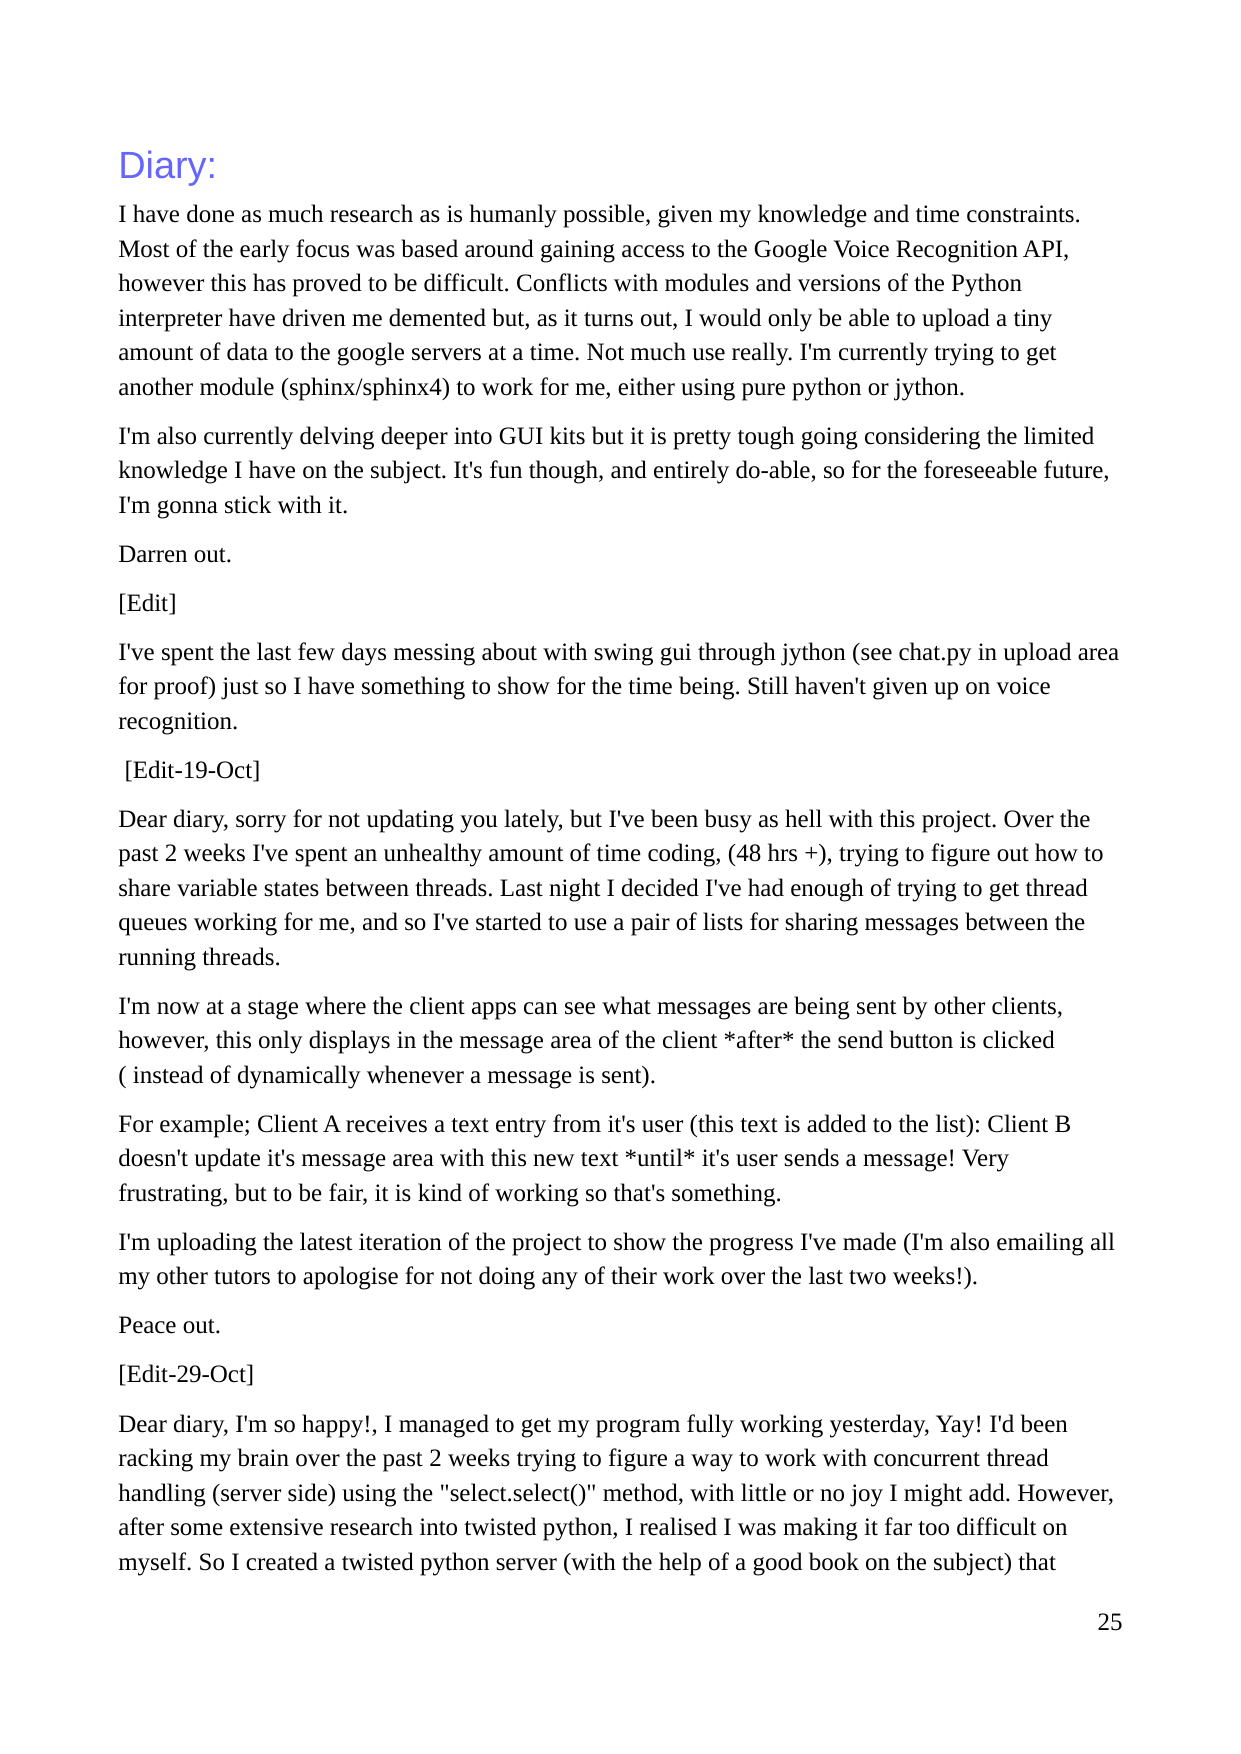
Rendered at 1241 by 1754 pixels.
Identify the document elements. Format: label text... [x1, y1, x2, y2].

text Dear diary, sorry for not updating you lately, but I've been busy as hell with this project. Over the past 2 weeks I've spent an unhealthy amount of time coding, (48 hrs +), trying to figure out how to share variable states between threads. Last night I decided I've had enough of trying to get thread queues working for me, and so I've started to use a pair of lists for sharing messages between the running threads. [118, 804, 1122, 971]
text [Edit-29-Oct] [118, 1359, 1122, 1388]
text I've spent the last few days messing about with swing gui through jython (see chat.py in upload area for proof) just so I have something to show for the time being. Still haven't given up on voice recognition. [118, 637, 1122, 734]
text I'm also currently delving deeper into GUI kits but it is pretty tough going considering the limited knowledge I have on the subject. It's fun though, and entirely do-able, so for the foreseeable future, I'm gonna stick with it. [118, 421, 1122, 518]
text Dear diary, I'm so happy!, I managed to get my program fully working yesterday, Yay! I'd been racking my brain over the past 2 weeks trying to figure a way to work with concurrent thread handling (server side) using the "select.select()" method, with little or no joy I might add. However, after some extensive research into twisted python, I realised I was making it far too difficult on myself. So I created a twisted python server (with the help of a good book on the subject) that [118, 1409, 1122, 1575]
text Darren out. [118, 539, 1122, 567]
text [Edit-19-Oct] [118, 755, 1122, 784]
text Peace out. [118, 1311, 1122, 1339]
text I'm uploading the latest iteration of the project to show the progress I've made (I'm also emailing all my other tutors to apologise for not doing any of their work over the last two weeks!). [118, 1227, 1122, 1290]
text For example; Client A receives a text entry from it's user (this text is added to the list): Client B doesn't update it's message area with this new text *until* it's user sends a message! Very frustrating, but to be fair, it is kind of working so that's something. [118, 1109, 1122, 1207]
text I have done as much research as is humanly possible, given my knowledge and time constraints. Most of the early focus was based around gaining access to the Google Voice Recognition API, however this has proved to be difficult. Conflicts with modules and versions of the Python interpreter have driven me demented but, as it turns out, I would only be able to upload a tiny amount of data to the google servers at a time. Not much use really. I'm currently trying to get another module (sphinx/sphinx4) to work for me, either using pure python or jython. [118, 199, 1122, 400]
subtitle Diary: [118, 143, 1122, 187]
text [Edit] [118, 588, 1122, 617]
text I'm now at a stage where the client apps can see what messages are being sent by other clients, however, this only displays in the message area of the client *after* the send button is clicked ( instead of dynamically whenever a message is sent). [118, 991, 1122, 1089]
